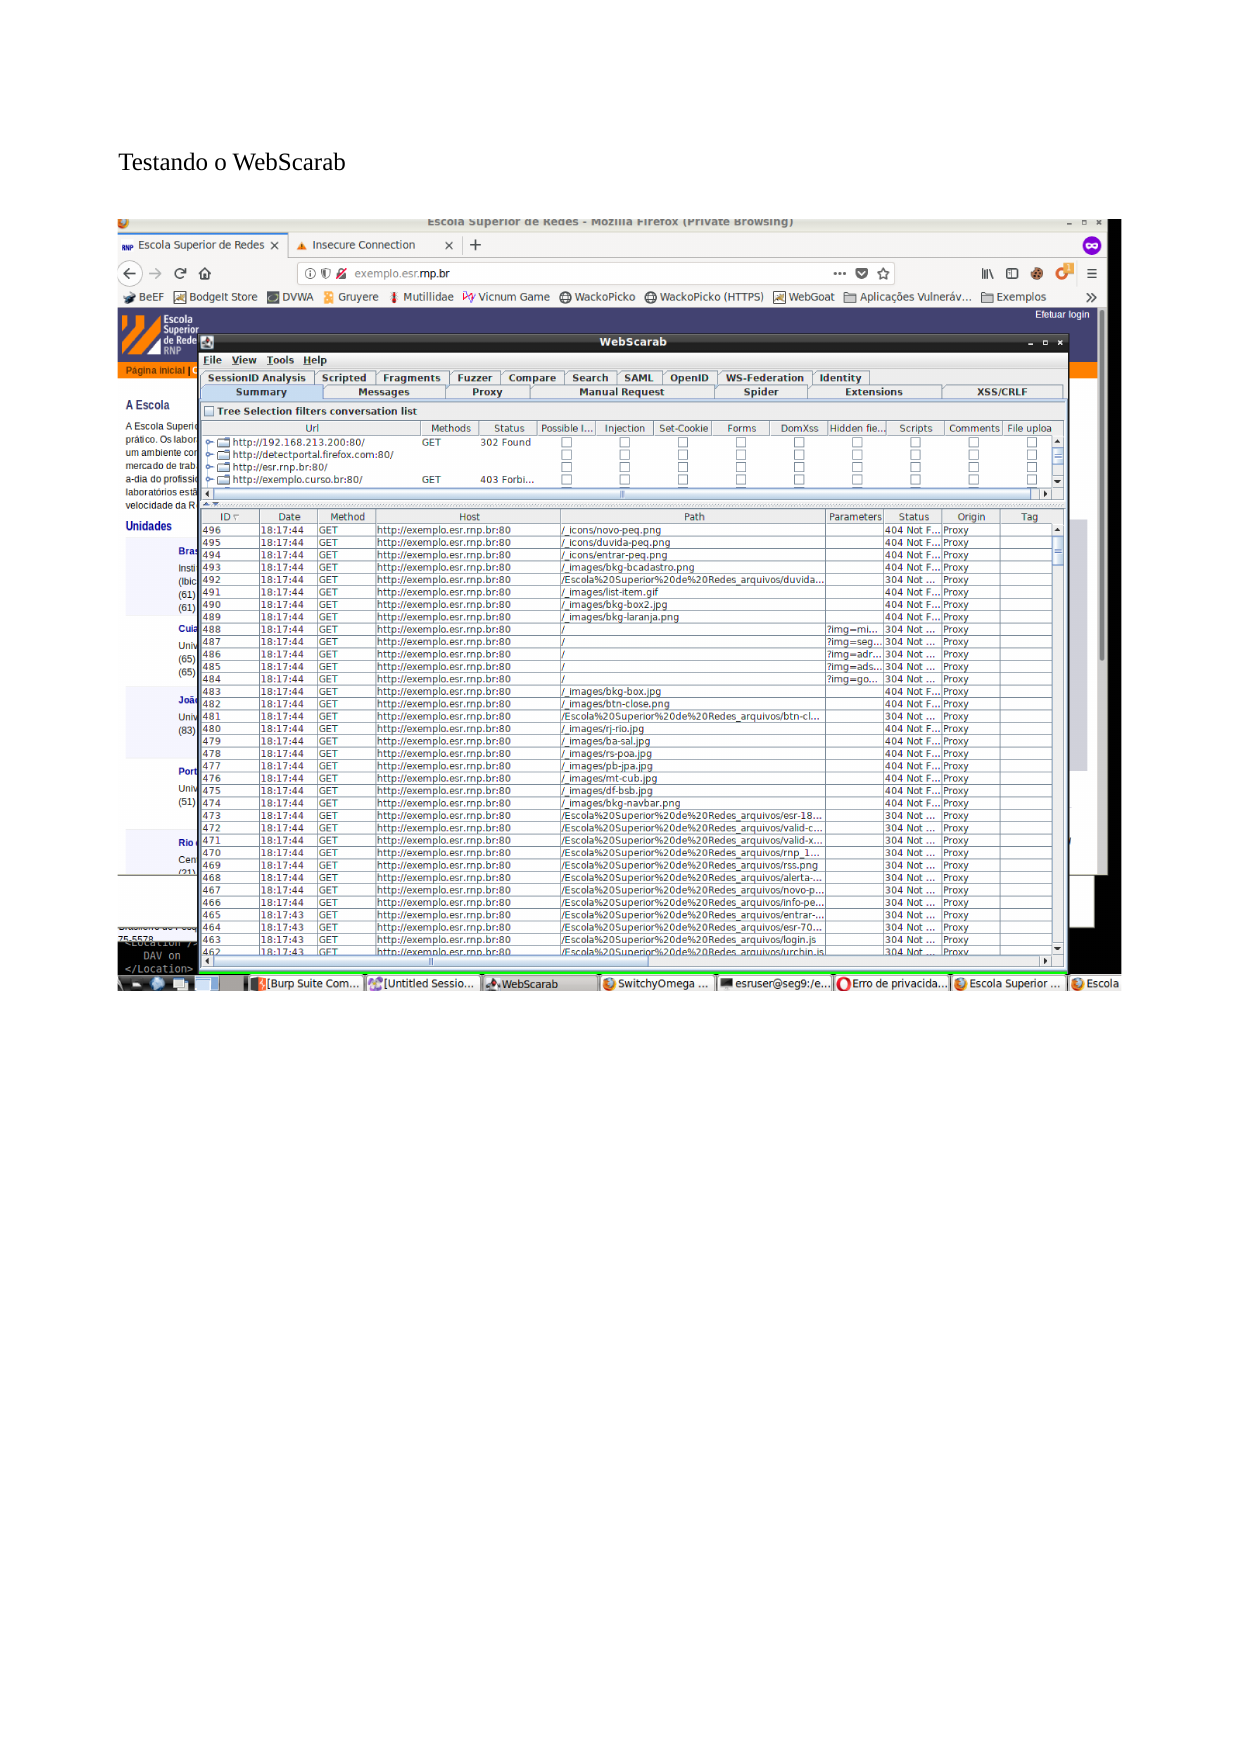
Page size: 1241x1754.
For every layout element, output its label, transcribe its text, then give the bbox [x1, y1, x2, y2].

picture [117, 219, 1122, 991]
text Testando o WebScarab [118, 147, 1122, 176]
